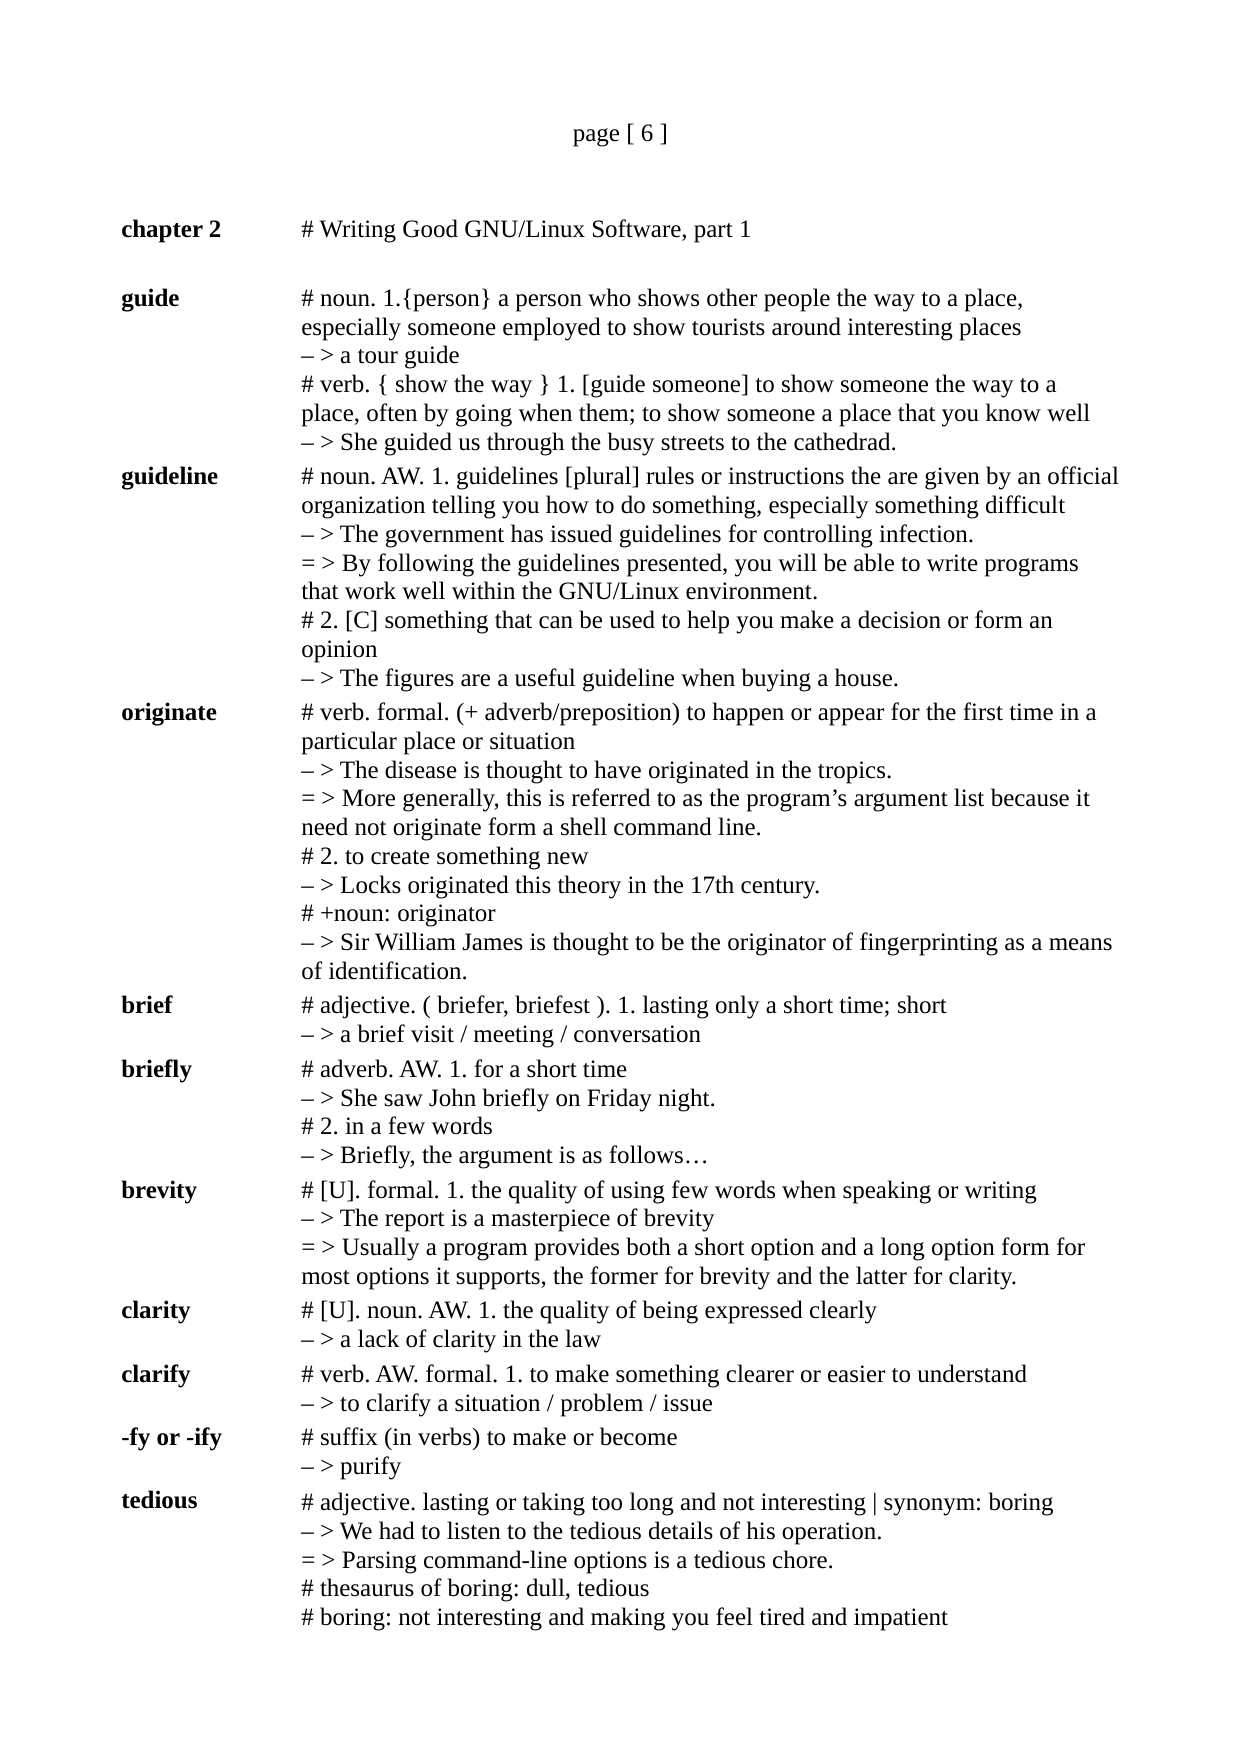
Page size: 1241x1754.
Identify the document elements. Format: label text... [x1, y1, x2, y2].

table_cell # Writing Good GNU/Linux Software, part 1 [298, 211, 1122, 246]
table_cell briefly [118, 1051, 298, 1172]
table_cell guide [118, 280, 298, 458]
table_cell clarify [118, 1356, 298, 1419]
table_cell [298, 246, 1122, 280]
table_cell # verb. AW. formal. 1. to make something clearer or easier to understand – > to clarify a situation / problem / issue [298, 1356, 1122, 1419]
table_cell # adverb. AW. 1. for a short time – > She saw John briefly on Friday night. # 2. in a few words – > Briefly, the argument is as follows… [298, 1051, 1122, 1172]
table_cell brevity [118, 1172, 298, 1293]
table_cell # [U]. noun. AW. 1. the quality of being expressed clearly – > a lack of clarity in the law [298, 1293, 1122, 1356]
table_cell # adjective. ( briefer, briefest ). 1. lasting only a short time; short – > a brief visit / meeting / conversation [298, 988, 1122, 1051]
table_cell # verb. formal. (+ adverb/preposition) to happen or appear for the first time in a particular place or situation – > The disease is thought to have originated in the tropics. = > More generally, this is referred to as the program’s argument list because it need not originate form a shell command line. # 2. to create something new – > Locks originated this theory in the 17th century. # +noun: originator – > Sir William James is thought to be the originator of fingerprinting as a means of identification. [298, 694, 1122, 988]
table_cell brief [118, 988, 298, 1051]
table_cell # noun. AW. 1. guidelines [plural] rules or instructions the are given by an official organization telling you how to do something, especially something difficult – > The government has issued guidelines for controlling infection. = > By following the guidelines presented, you will be able to write programs that work well within the GNU/Linux environment. # 2. [C] something that can be used to help you make a decision or form an opinion – > The figures are a useful guideline when buying a house. [298, 459, 1122, 694]
table_cell tedious [118, 1483, 298, 1636]
table_cell [118, 246, 298, 280]
table_cell # adjective. lasting or taking too long and not interesting | synonym: boring – > We had to listen to the tedious details of his operation. = > Parsing command-line options is a tedious chore. # thesaurus of boring: dull, tedious # boring: not interesting and making you feel tired and impatient [298, 1483, 1122, 1636]
table_cell guideline [118, 459, 298, 694]
table_cell [298, 176, 1122, 211]
table_cell [118, 176, 298, 211]
table_cell clarity [118, 1293, 298, 1356]
table_cell chapter 2 [118, 211, 298, 246]
table_cell # suffix (in verbs) to make or become – > purify [298, 1419, 1122, 1483]
table_cell # noun. 1.{person} a person who shows other people the way to a place, especially someone employed to show tourists around interesting places – > a tour guide # verb. { show the way } 1. [guide someone] to show someone the way to a place, often by going when them; to show someone a place that you know well – > She guided us through the busy streets to the cathedrad. [298, 280, 1122, 458]
table_cell -fy or -ify [118, 1419, 298, 1483]
table_cell originate [118, 694, 298, 988]
table_cell # [U]. formal. 1. the quality of using few words when speaking or writing – > The report is a masterpiece of brevity = > Usually a program provides both a short option and a long option form for most options it supports, the former for brevity and the latter for clarity. [298, 1172, 1122, 1293]
